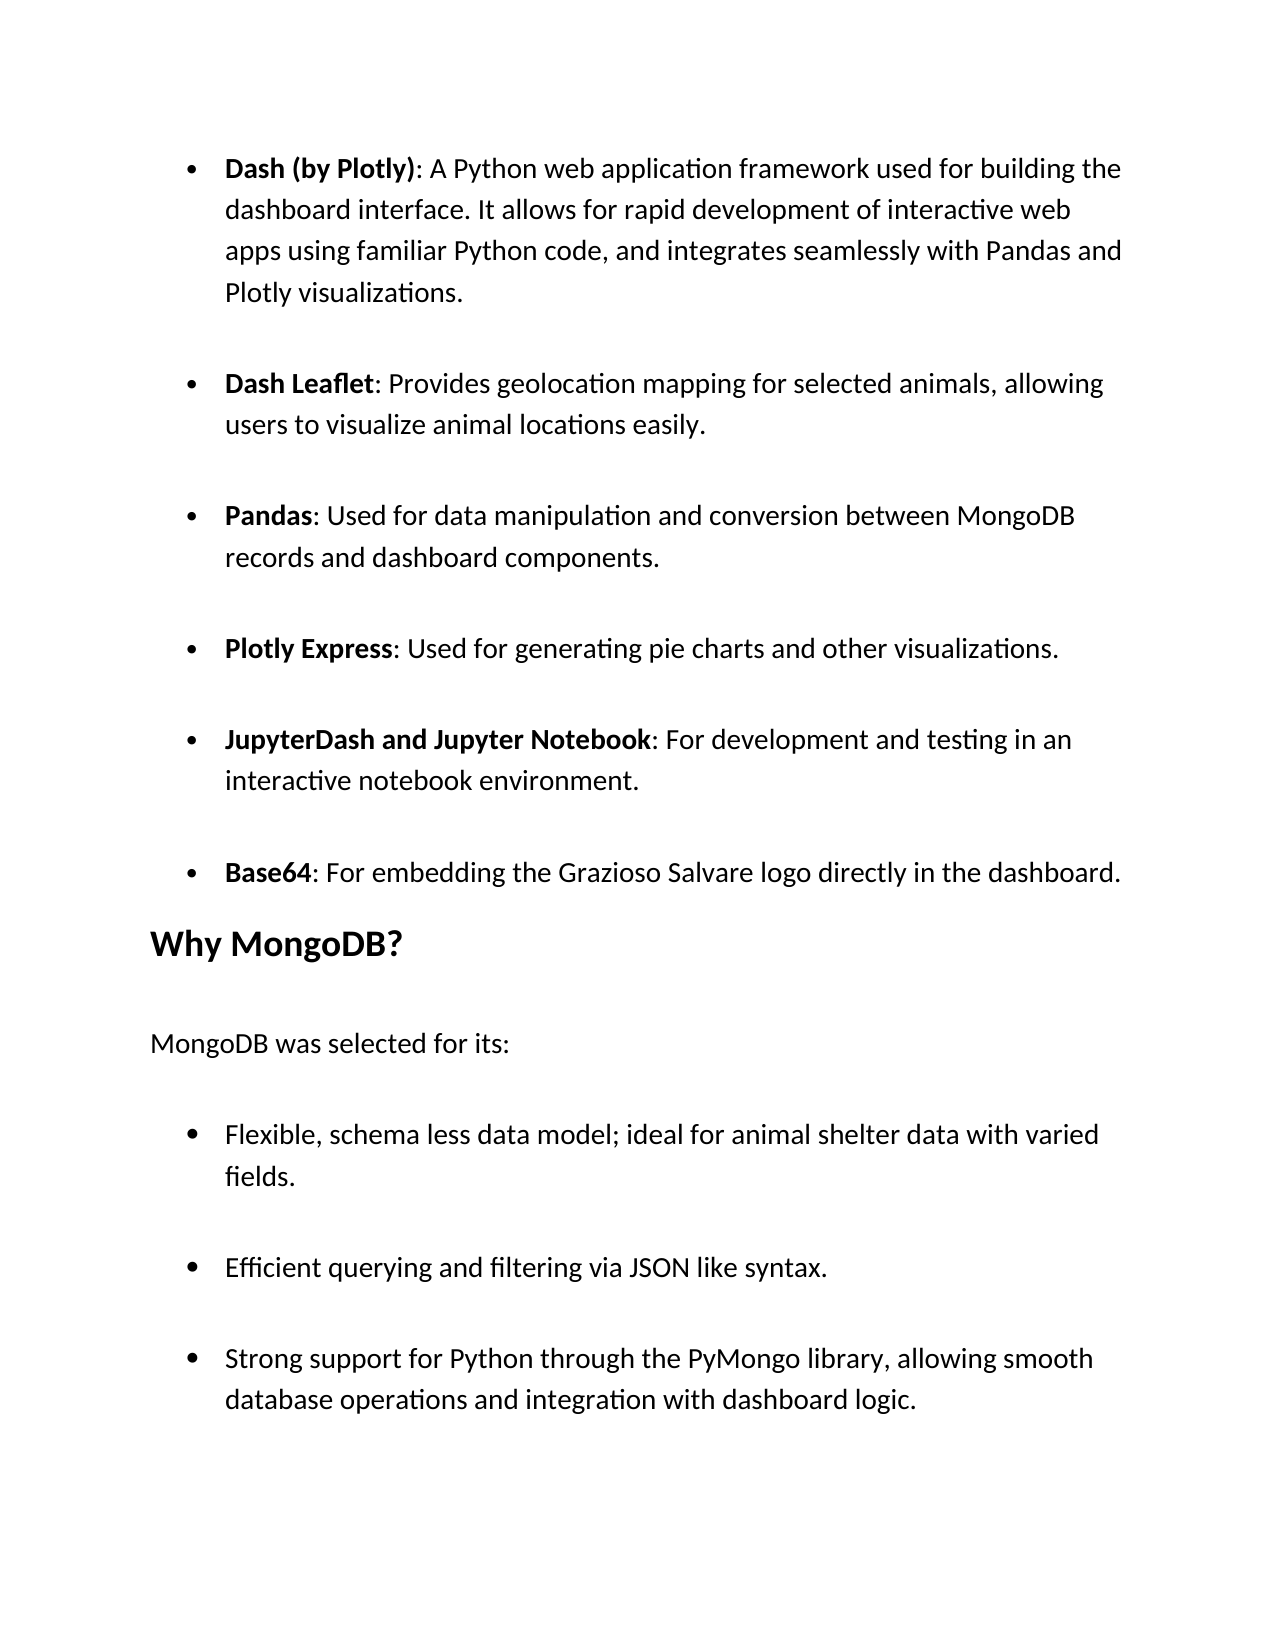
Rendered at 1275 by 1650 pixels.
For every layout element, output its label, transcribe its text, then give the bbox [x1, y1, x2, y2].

list Strong support for Python through the PyMongo library, allowing smooth database operations and integration with dashboard logic. [187, 1340, 1125, 1417]
list Base64: For embedding the Grazioso Salvare logo directly in the dashboard. [187, 854, 1125, 889]
text MongoDB was selected for its: [150, 1025, 1125, 1061]
subtitle Why MongoDB? [150, 920, 1125, 966]
list Pandas: Used for data manipulation and conversion between MongoDB records and dashboard components. [187, 497, 1125, 574]
list Plotly Express: Used for generating pie charts and other visualizations. [187, 630, 1125, 666]
list JupyterDash and Jupyter Notebook: For development and testing in an interactive notebook environment. [187, 721, 1125, 798]
list Dash Leaflet: Provides geolocation mapping for selected animals, allowing users to visualize animal locations easily. [187, 365, 1125, 442]
list Efficient querying and filtering via JSON like syntax. [187, 1249, 1125, 1284]
list Dash (by Plotly): A Python web application framework used for building the dashboard interface. It allows for rapid development of interactive web apps using familiar Python code, and integrates seamlessly with Pandas and Plotly visualizations. [187, 150, 1125, 309]
list Flexible, schema less data model; ideal for animal shelter data with varied fields. [187, 1116, 1125, 1193]
